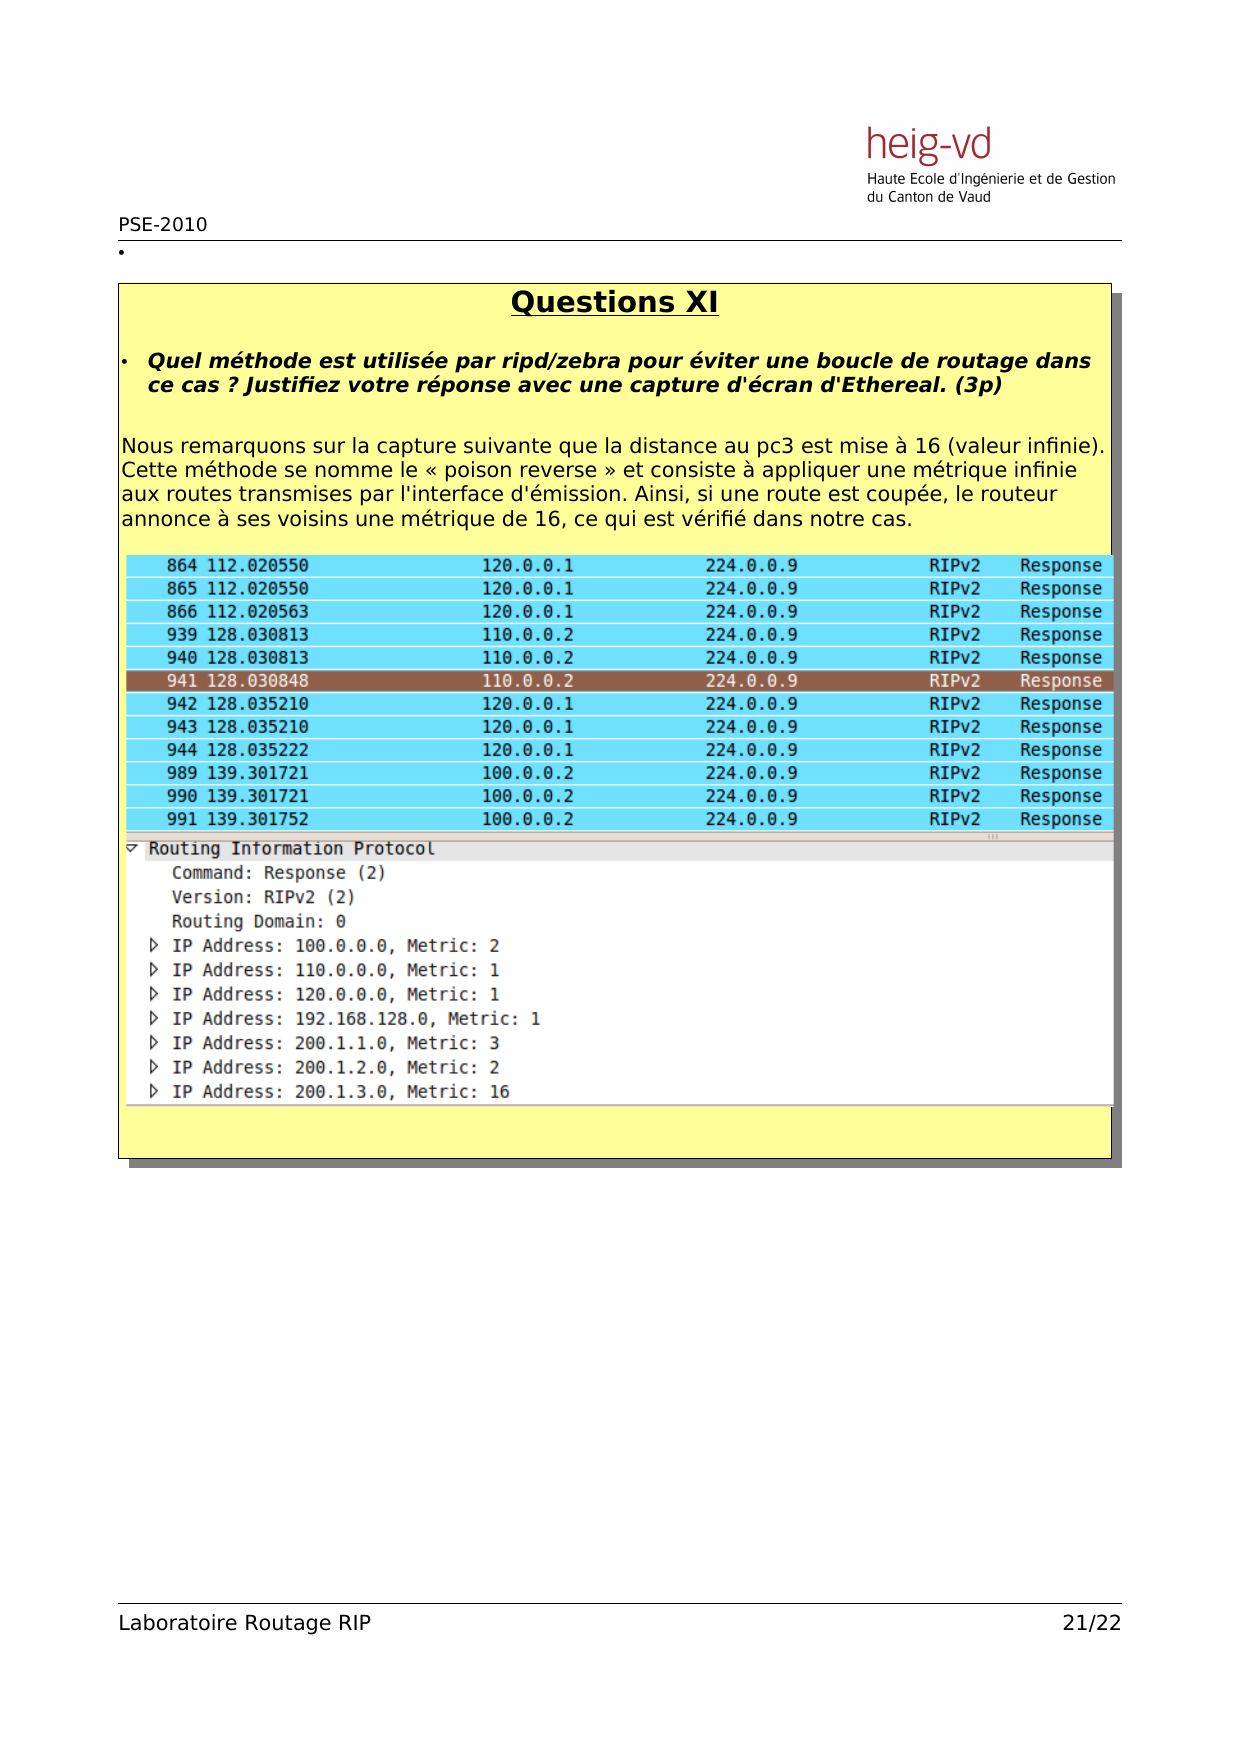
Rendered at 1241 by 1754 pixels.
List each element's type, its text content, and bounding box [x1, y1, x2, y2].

text Cette méthode se nomme le « poison reverse » et consiste à appliquer une métrique infinie aux routes transmises par l'interface d'émission. Ainsi, si une route est coupée, le routeur annonce à ses voisins une métrique de 16, ce qui est vérifié dans notre cas. [119, 455, 1111, 528]
list Quel méthode est utilisée par ripd/zebra pour éviter une boucle de routage dans ce cas ? Justifiez votre réponse avec une capture d'écran d'Ethereal. (3p) [119, 346, 1111, 398]
picture [126, 555, 1114, 1107]
text Nous remarquons sur la capture suivante que la distance au pc3 est mise à 16 (valeur infinie). [119, 431, 1111, 455]
picture [860, 118, 1121, 212]
subtitle Questions XI [119, 284, 1111, 320]
